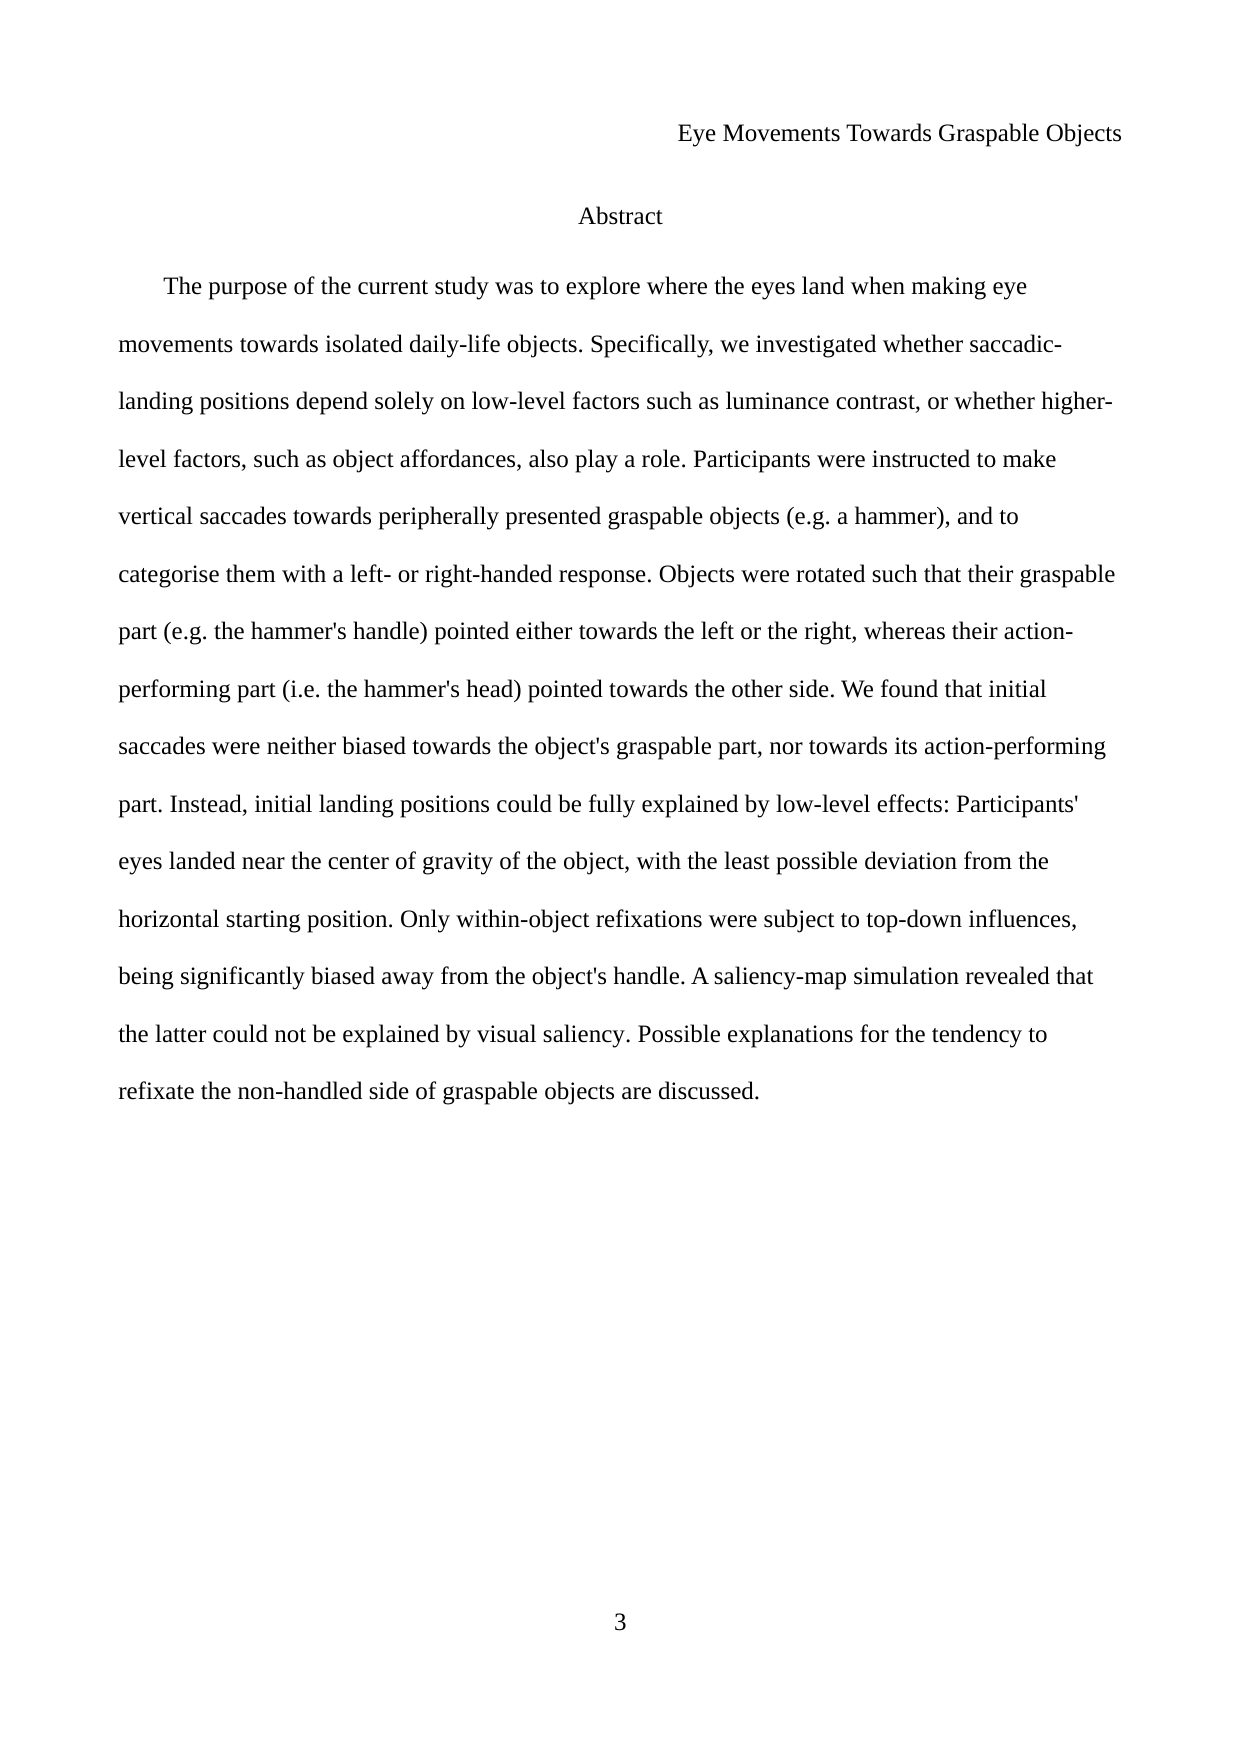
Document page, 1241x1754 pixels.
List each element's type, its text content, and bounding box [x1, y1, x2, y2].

subtitle Abstract [118, 201, 1122, 230]
text The purpose of the current study was to explore where the eyes land when making eye movements towards isolated daily-life objects. Specifically, we investigated whether saccadic-landing positions depend solely on low-level factors such as luminance contrast, or whether higher-level factors, such as object affordances, also play a role. Participants were instructed to make vertical saccades towards peripherally presented graspable objects (e.g. a hammer), and to categorise them with a left- or right-handed response. Objects were rotated such that their graspable part (e.g. the hammer's handle) pointed either towards the left or the right, whereas their action-performing part (i.e. the hammer's head) pointed towards the other side. We found that initial saccades were neither biased towards the object's graspable part, nor towards its action-performing part. Instead, initial landing positions could be fully explained by low-level effects: Participants' eyes landed near the center of gravity of the object, with the least possible deviation from the horizontal starting position. Only within-object refixations were subject to top-down influences, being significantly biased away from the object's handle. A saliency-map simulation revealed that the latter could not be explained by visual saliency. Possible explanations for the tendency to refixate the non-handled side of graspable objects are discussed. [118, 271, 1122, 1105]
